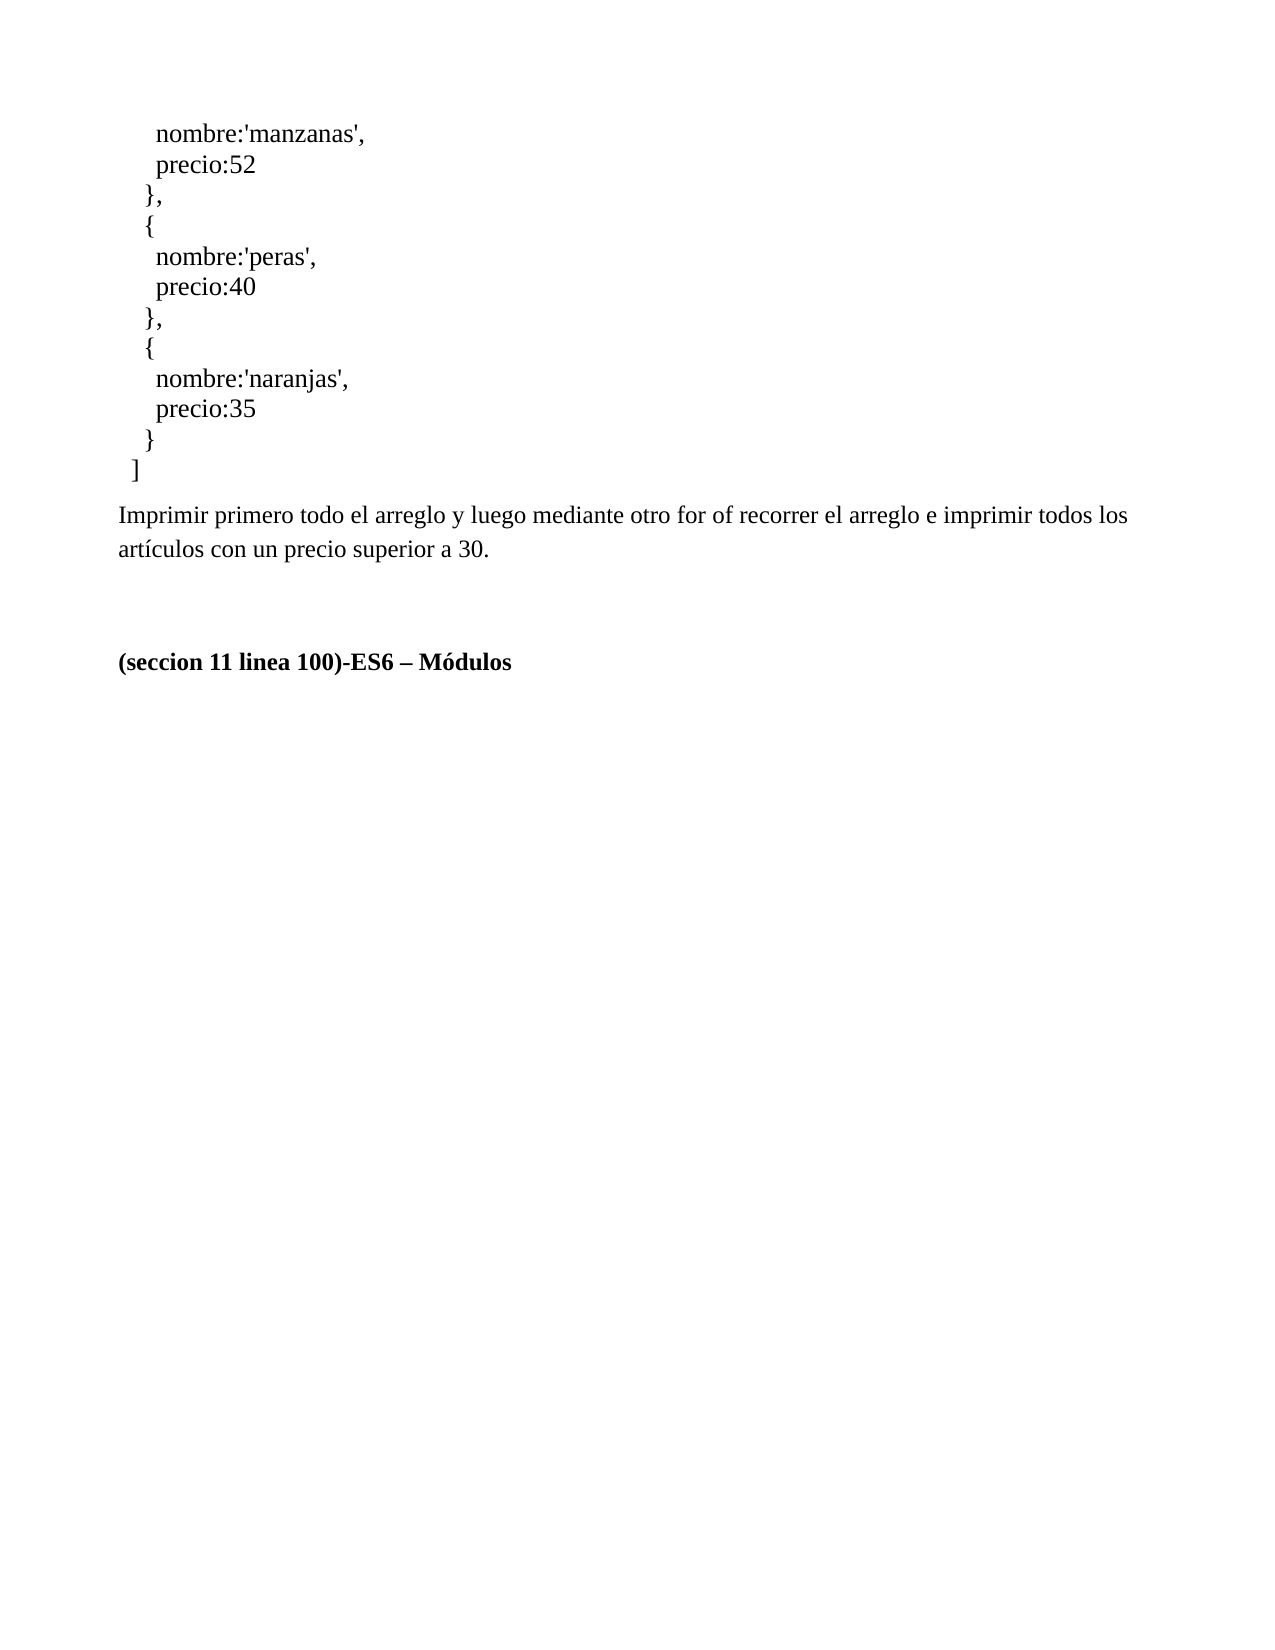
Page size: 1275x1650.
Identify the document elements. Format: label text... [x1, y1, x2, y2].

text precio:52 [118, 149, 1157, 179]
text precio:40 [118, 271, 1157, 301]
text precio:35 [118, 393, 1157, 423]
text Imprimir primero todo el arreglo y luego mediante otro for of recorrer el arreglo e imprimir todos los artículos con un precio superior a 30. [118, 500, 1157, 563]
text nombre:'peras', [118, 240, 1157, 271]
text }, [118, 179, 1157, 210]
text nombre:'manzanas', [118, 118, 1157, 149]
text (seccion 11 linea 100)-ES6 – Módulos [118, 647, 1157, 676]
text nombre:'naranjas', [118, 362, 1157, 393]
text { [118, 332, 1157, 362]
text ] [118, 454, 1157, 484]
text }, [118, 301, 1157, 332]
text } [118, 423, 1157, 454]
text { [118, 210, 1157, 240]
